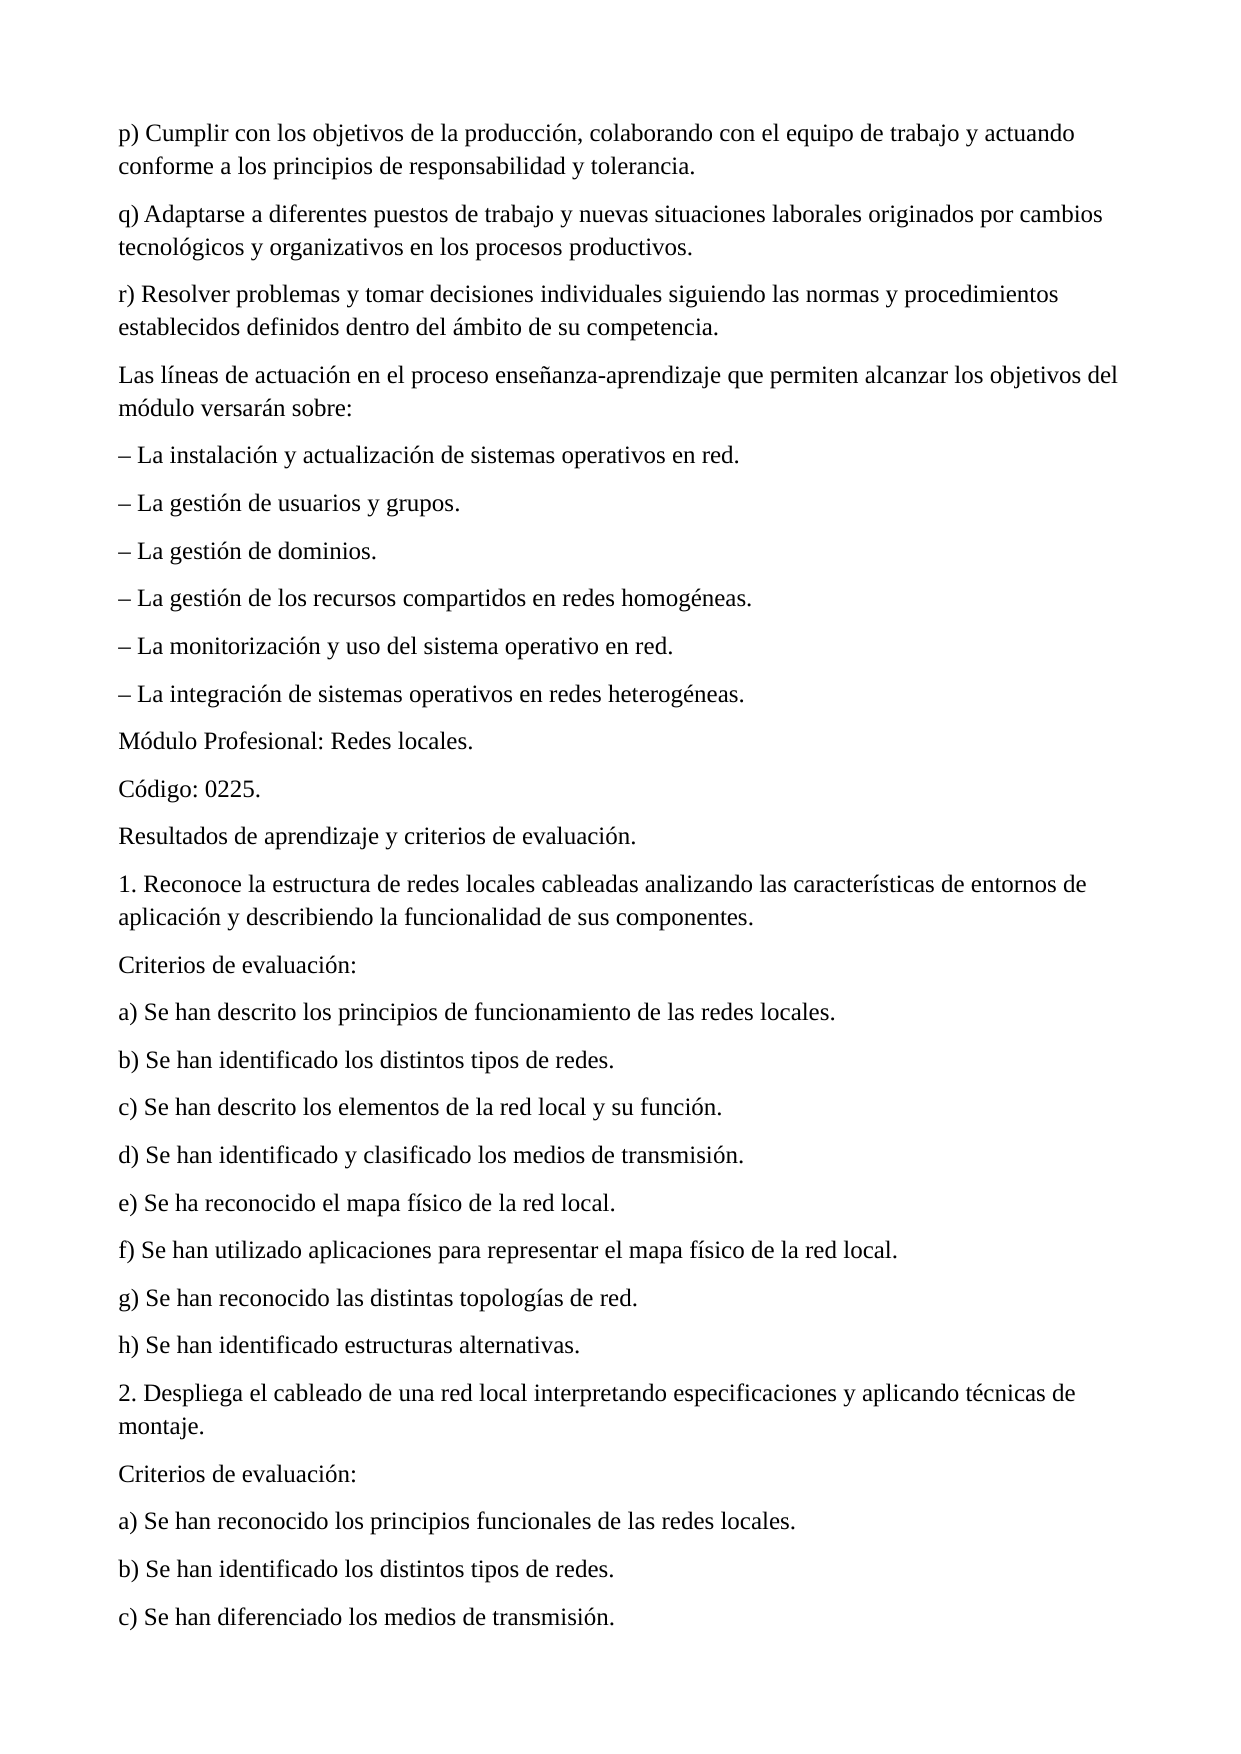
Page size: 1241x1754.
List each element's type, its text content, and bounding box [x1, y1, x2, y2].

text q) Adaptarse a diferentes puestos de trabajo y nuevas situaciones laborales originados por cambios tecnológicos y organizativos en los procesos productivos. [118, 199, 1122, 261]
text r) Resolver problemas y tomar decisiones individuales siguiendo las normas y procedimientos establecidos definidos dentro del ámbito de su competencia. [118, 279, 1122, 341]
text Resultados de aprendizaje y criterios de evaluación. [118, 821, 1122, 850]
text b) Se han identificado los distintos tipos de redes. [118, 1045, 1122, 1074]
text c) Se han diferenciado los medios de transmisión. [118, 1602, 1122, 1630]
text p) Cumplir con los objetivos de la producción, colaborando con el equipo de trabajo y actuando conforme a los principios de responsabilidad y tolerancia. [118, 118, 1122, 180]
text Módulo Profesional: Redes locales. [118, 726, 1122, 755]
text – La instalación y actualización de sistemas operativos en red. [118, 441, 1122, 469]
text b) Se han identificado los distintos tipos de redes. [118, 1554, 1122, 1583]
text 1. Reconoce la estructura de redes locales cableadas analizando las características de entornos de aplicación y describiendo la funcionalidad de sus componentes. [118, 869, 1122, 931]
text – La gestión de los recursos compartidos en redes homogéneas. [118, 583, 1122, 612]
text – La gestión de usuarios y grupos. [118, 488, 1122, 517]
text f) Se han utilizado aplicaciones para representar el mapa físico de la red local. [118, 1235, 1122, 1264]
text h) Se han identificado estructuras alternativas. [118, 1331, 1122, 1359]
text 2. Despliega el cableado de una red local interpretando especificaciones y aplicando técnicas de montaje. [118, 1378, 1122, 1440]
text – La gestión de dominios. [118, 536, 1122, 564]
text c) Se han descrito los elementos de la red local y su función. [118, 1092, 1122, 1121]
text Código: 0225. [118, 774, 1122, 803]
text a) Se han reconocido los principios funcionales de las redes locales. [118, 1506, 1122, 1535]
text Criterios de evaluación: [118, 950, 1122, 978]
text Las líneas de actuación en el proceso enseñanza-aprendizaje que permiten alcanzar los objetivos del módulo versarán sobre: [118, 360, 1122, 422]
text e) Se ha reconocido el mapa físico de la red local. [118, 1188, 1122, 1216]
text – La integración de sistemas operativos en redes heterogéneas. [118, 679, 1122, 707]
text Criterios de evaluación: [118, 1459, 1122, 1487]
text a) Se han descrito los principios de funcionamiento de las redes locales. [118, 997, 1122, 1026]
text – La monitorización y uso del sistema operativo en red. [118, 631, 1122, 660]
text g) Se han reconocido las distintas topologías de red. [118, 1283, 1122, 1312]
text d) Se han identificado y clasificado los medios de transmisión. [118, 1140, 1122, 1169]
